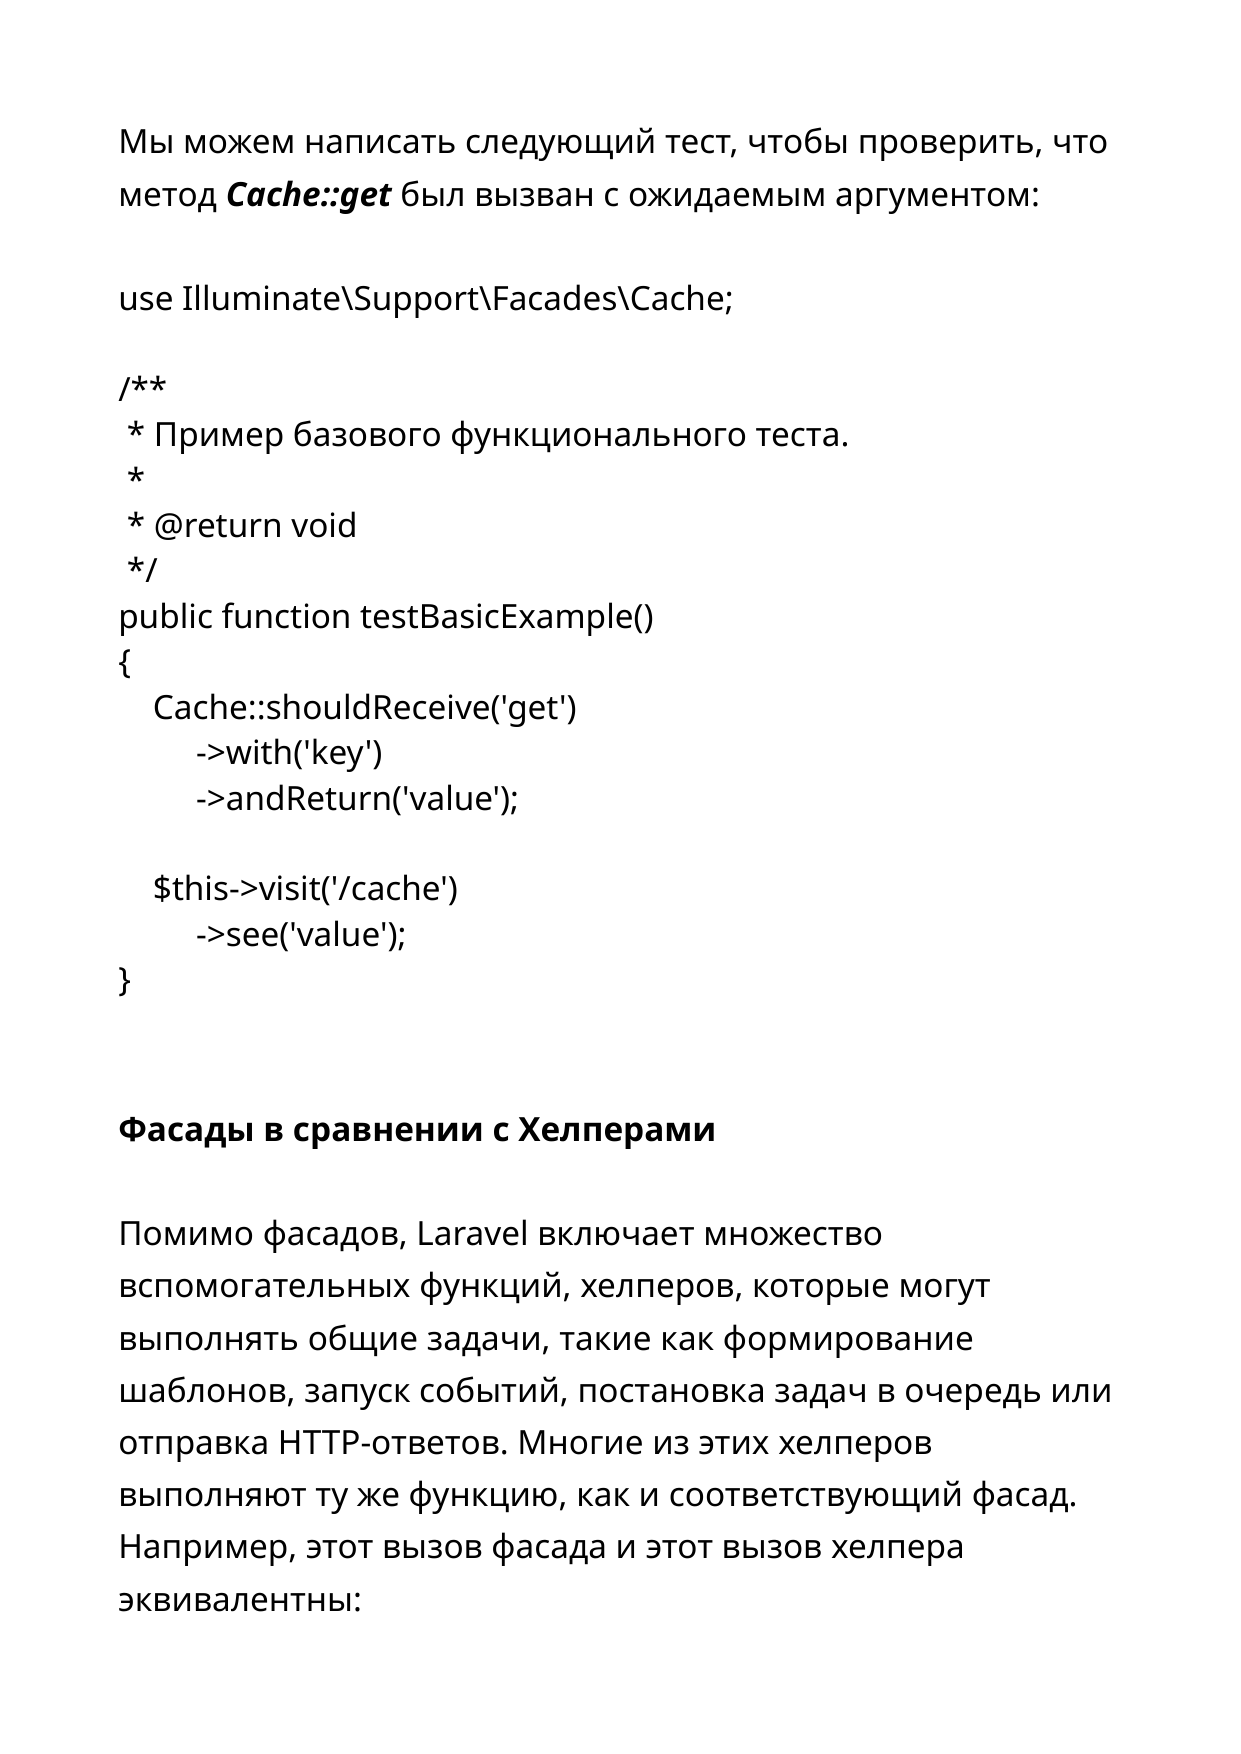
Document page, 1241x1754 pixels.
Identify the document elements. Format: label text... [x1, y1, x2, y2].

text ->with('key') [118, 729, 1122, 774]
text */ [118, 547, 1122, 593]
text use Illuminate\Support\Facades\Cache; [118, 275, 1122, 320]
text * [118, 456, 1122, 502]
text ->see('value'); [118, 911, 1122, 956]
text Помимо фасадов, Laravel включает множество вспомогательных функций, хелперов, которые могут выполнять общие задачи, такие как формирование шаблонов, запуск событий, постановка задач в очередь или отправка HTTP-ответов. Многие из этих хелперов выполняют ту же функцию, как и соответствующий фасад. Например, этот вызов фасада и этот вызов хелпера эквивалентны: [118, 1210, 1122, 1621]
text * Пример базового функционального теста. [118, 411, 1122, 456]
text ->andReturn('value'); [118, 774, 1122, 820]
text } [118, 956, 1122, 1001]
text Cache::shouldReceive('get') [118, 683, 1122, 729]
text Фасады в сравнении с Хелперами [118, 1106, 1122, 1151]
text /** [118, 366, 1122, 411]
text $this->visit('/cache') [118, 865, 1122, 911]
text Мы можем написать следующий тест, чтобы проверить, что метод Cache::get был вызван с ожидаемым аргументом: [118, 118, 1122, 216]
text { [118, 638, 1122, 683]
text public function testBasicExample() [118, 593, 1122, 638]
text * @return void [118, 502, 1122, 547]
